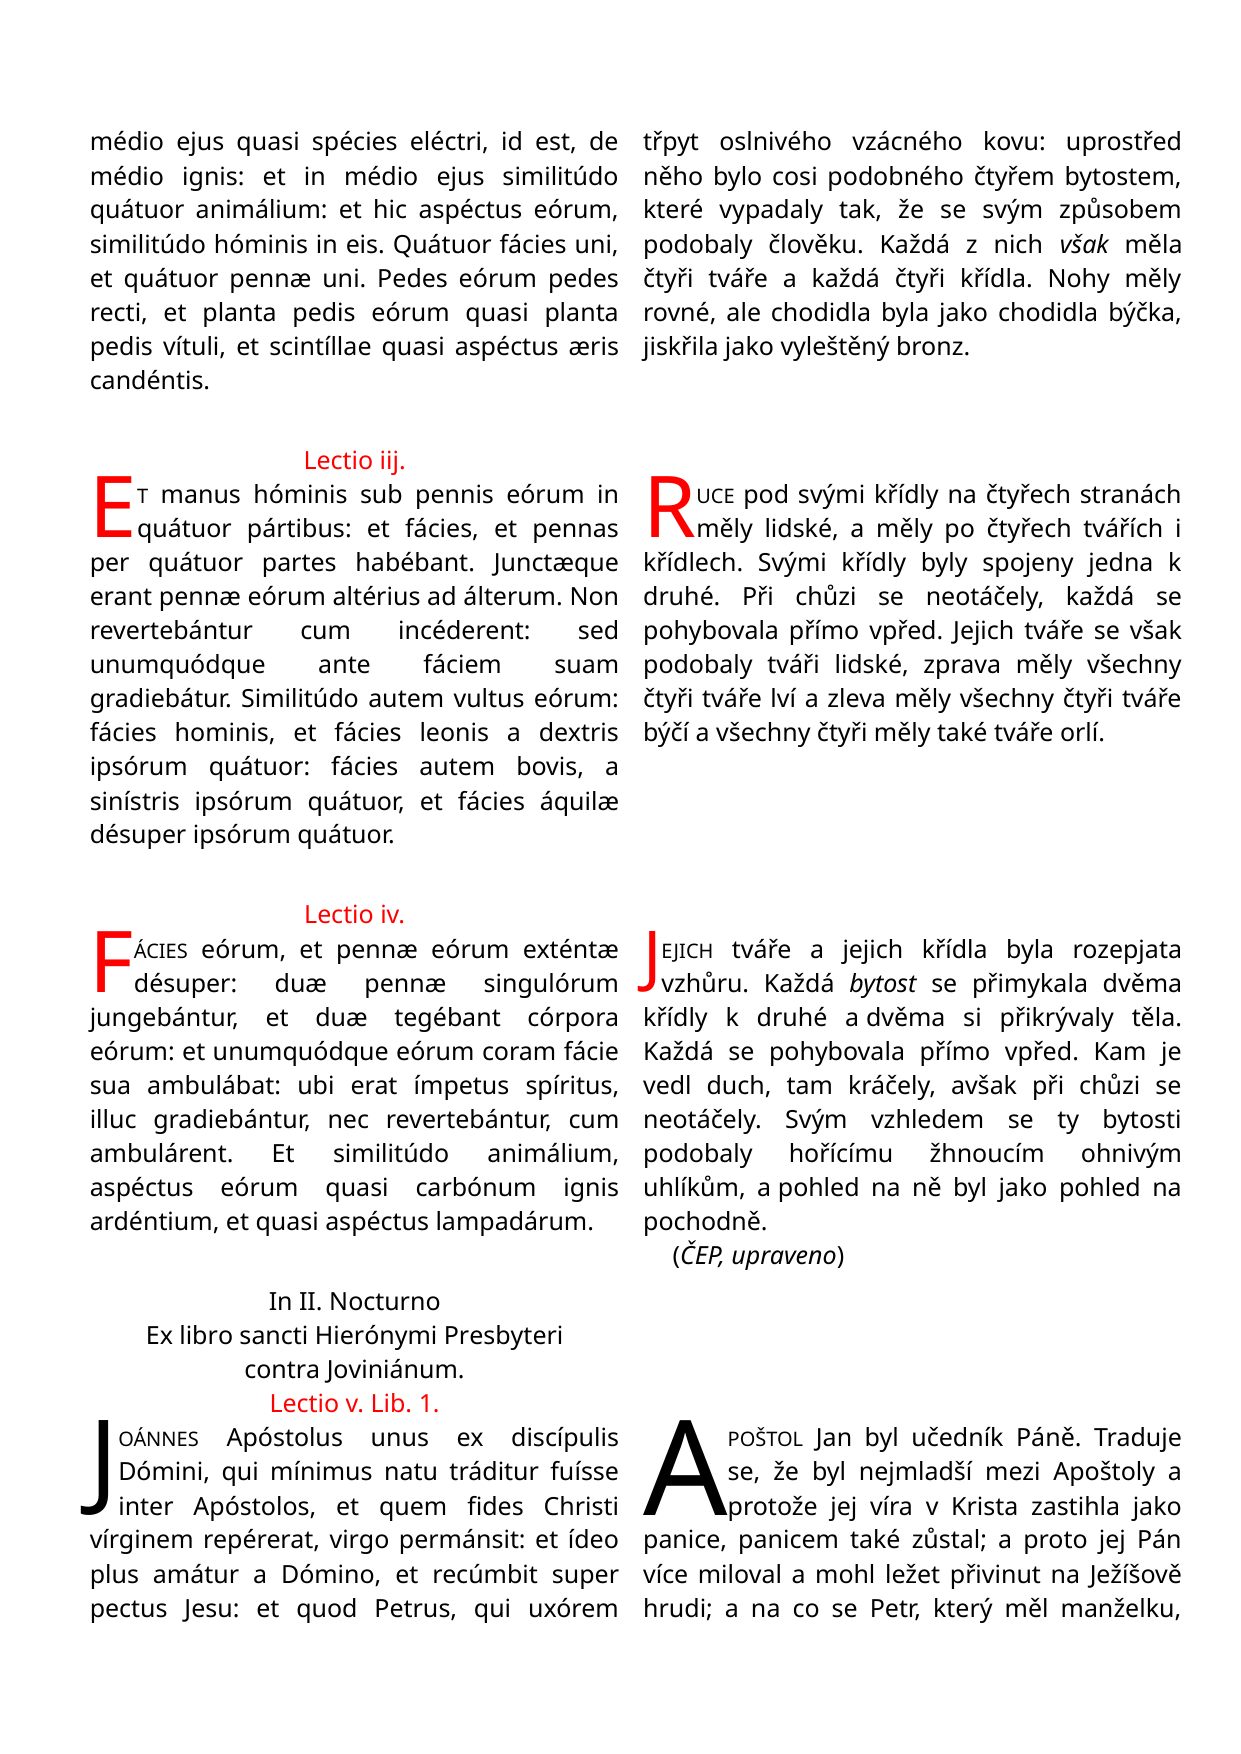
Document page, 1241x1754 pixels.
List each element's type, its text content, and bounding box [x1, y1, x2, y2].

table_cell třpyt oslnivého vzácného kovu: uprostřed něho bylo cosi podobného čtyřem bytostem, které vypadaly tak, že se svým způsobem podobaly člověku. Každá z nich však měla čtyři tváře a každá čtyři křídla. Nohy měly rovné, ale chodidla byla jako chodidla býčka, jiskřila jako vyleštěný bronz. [631, 118, 1194, 437]
table_cell Ruce pod svými křídly na čtyřech stranách měly lidské, a měly po čtyřech tvářích i křídlech. Svými křídly byly spojeny jedna k druhé. Při chůzi se neotáčely, každá se pohybovala přímo vpřed. Jejich tváře se však podobaly tváři lidské, zprava měly všechny čtyři tváře lví a zleva měly všechny čtyři tváře býčí a všechny čtyři měly také tváře orlí. [631, 437, 1194, 891]
table_cell Apoštol Jan byl učedník Páně. Traduje se, že byl nejmladší mezi Apoštoly a protože jej víra v Krista zastihla jako panice, panicem také zůstal; a proto jej Pán více miloval a mohl ležet přivinut na Ježíšově hrudi; a na co se Petr, který měl manželku, neodvážil zeptat, požádal Jana, aby se jej zeptal on; a po Ježíšově zmrtvýchvstání, když Maria Magdaléna oznámila, že Pán vstal z mrtvých, oba běželi ke hrobu, avšak Jan tam dorazil dříve; a když byli na lodi a rybařili na Genezaretském jezeru, Ježíš stál na břehu, ale Apoštolové nevěděli, kdo to je, pouze panic poznal panice a řekl Petrovi: „Pán je to.“ [631, 1278, 1194, 1630]
table_cell In II. Nocturno Ex libro sancti Hierónymi Presbyteri contra Joviniánum. Lectio v. Lib. 1. Joánnes Apóstolus unus ex discípulis Dómini, qui mínimus natu tráditur fuísse inter Apóstolos, et quem fides Christi vírginem repérerat, virgo permánsit: et ídeo plus amátur a Dómino, et recúmbit super pectus Jesu: et quod Petrus, qui uxórem habúerat, interrogáre non audet, illum rogat, ut intérroget: et post resurrectiónem, nuntiánte Maria Magdaléne, quod Dóminus resurrexísset, utérque cucúrrit ad sepúlchrum, sed ille prævénit : cumque essent in navi, et piscaréntur in lacu Genézareth, Jesus stabat in líttore, nec sciébant Apóstoli quem vidérent : solus virgo vírginem agnóscit, et dicit Petro: Dóminus est. [78, 1278, 631, 1630]
table_cell médio ejus quasi spécies eléctri, id est, de médio ignis: et in médio ejus similitúdo quátuor animálium: et hic aspéctus eórum, similitúdo hóminis in eis. Quátuor fácies uni, et quátuor pennæ uni. Pedes eórum pedes recti, et planta pedis eórum quasi planta pedis vítuli, et scintíllae quasi aspéctus æris candéntis. [78, 118, 631, 437]
table_cell Jejich tváře a jejich křídla byla rozepjata vzhůru. Každá bytost se přimykala dvěma křídly k druhé a dvěma si přikrývaly těla. Každá se pohybovala přímo vpřed. Kam je vedl duch, tam kráčely, avšak při chůzi se neotáčely. Svým vzhledem se ty bytosti podobaly hořícímu žhnoucím ohnivým uhlíkům, a pohled na ně byl jako pohled na pochodně. (ČEP, upraveno) [631, 891, 1194, 1278]
table_cell Lectio iv. Fácies eórum, et pennæ eórum exténtæ désuper: duæ pennæ singulórum jungebántur, et duæ tegébant córpora eórum: et unumquódque eórum coram fácie sua ambulábat: ubi erat ímpetus spíritus, illuc gradiebántur, nec revertebántur, cum ambulárent. Et similitúdo animálium, aspéctus eórum quasi carbónum ignis ardéntium, et quasi aspéctus lampadárum. [78, 891, 631, 1278]
table_cell Lectio iij. Et manus hóminis sub pennis eórum in quátuor pártibus: et fácies, et pennas per quátuor partes habébant. Junctæque erant pennæ eórum altérius ad álterum. Non revertebántur cum incéderent: sed unumquódque ante fáciem suam gradiebátur. Similitúdo autem vultus eórum: fácies hominis, et fácies leonis a dextris ipsórum quátuor: fácies autem bovis, a sinístris ipsórum quátuor, et fácies áquilæ désuper ipsórum quátuor. [78, 437, 631, 891]
